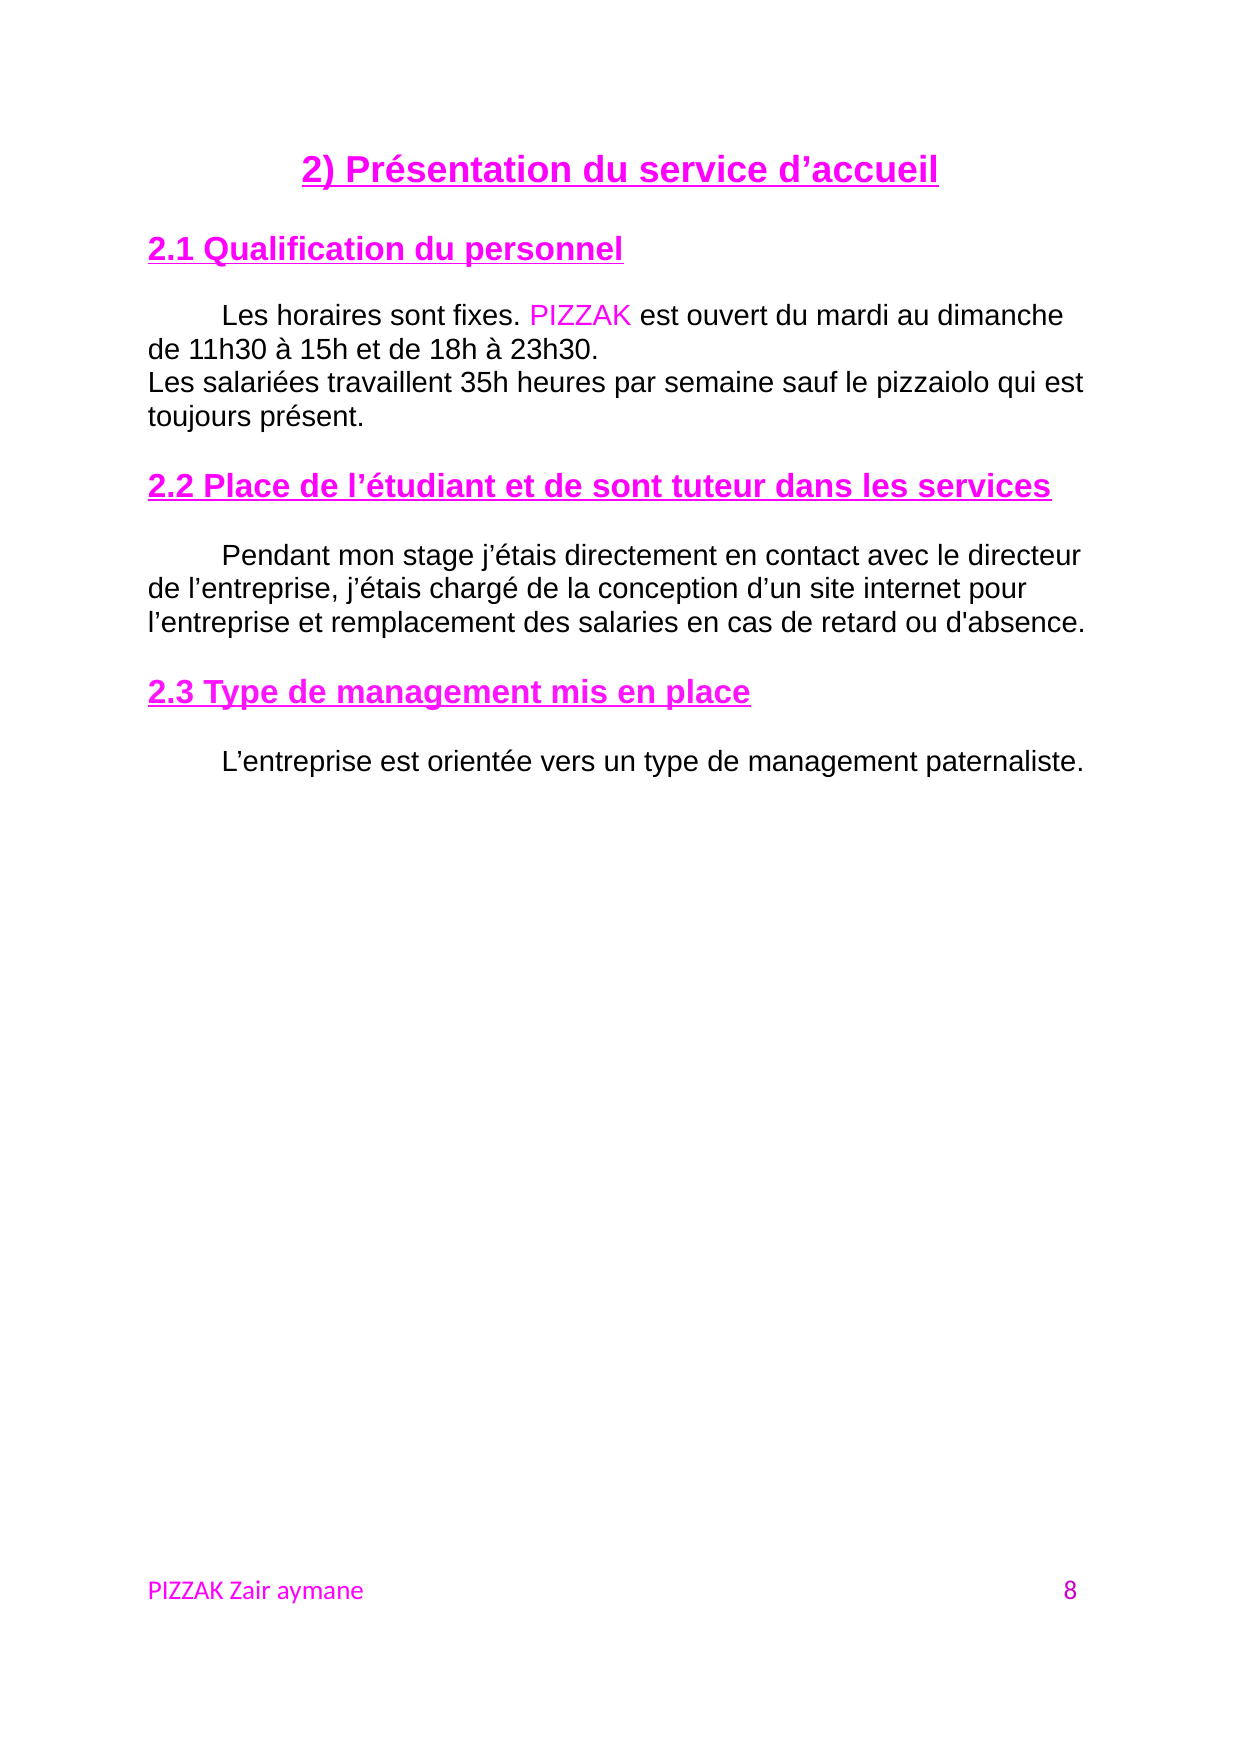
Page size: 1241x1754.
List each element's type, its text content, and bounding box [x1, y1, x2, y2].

text 2) Présentation du service d’accueil [148, 148, 1093, 191]
text 2.1 Qualification du personnel [148, 229, 1093, 268]
text 2.3 Type de management mis en place [148, 672, 1093, 710]
text Pendant mon stage j’étais directement en contact avec le directeur de l’entreprise, j’étais chargé de la conception d’un site internet pour l’entreprise et remplacement des salaries en cas de retard ou d'absence. [148, 538, 1093, 638]
text 2.2 Place de l’étudiant et de sont tuteur dans les services [148, 466, 1093, 504]
text Les salariées travaillent 35h heures par semaine sauf le pizzaiolo qui est toujours présent. [148, 365, 1093, 432]
text L’entreprise est orientée vers un type de management paternaliste. [148, 744, 1093, 777]
text Les horaires sont fixes. PIZZAK est ouvert du mardi au dimanche de 11h30 à 15h et de 18h à 23h30. [148, 298, 1093, 365]
